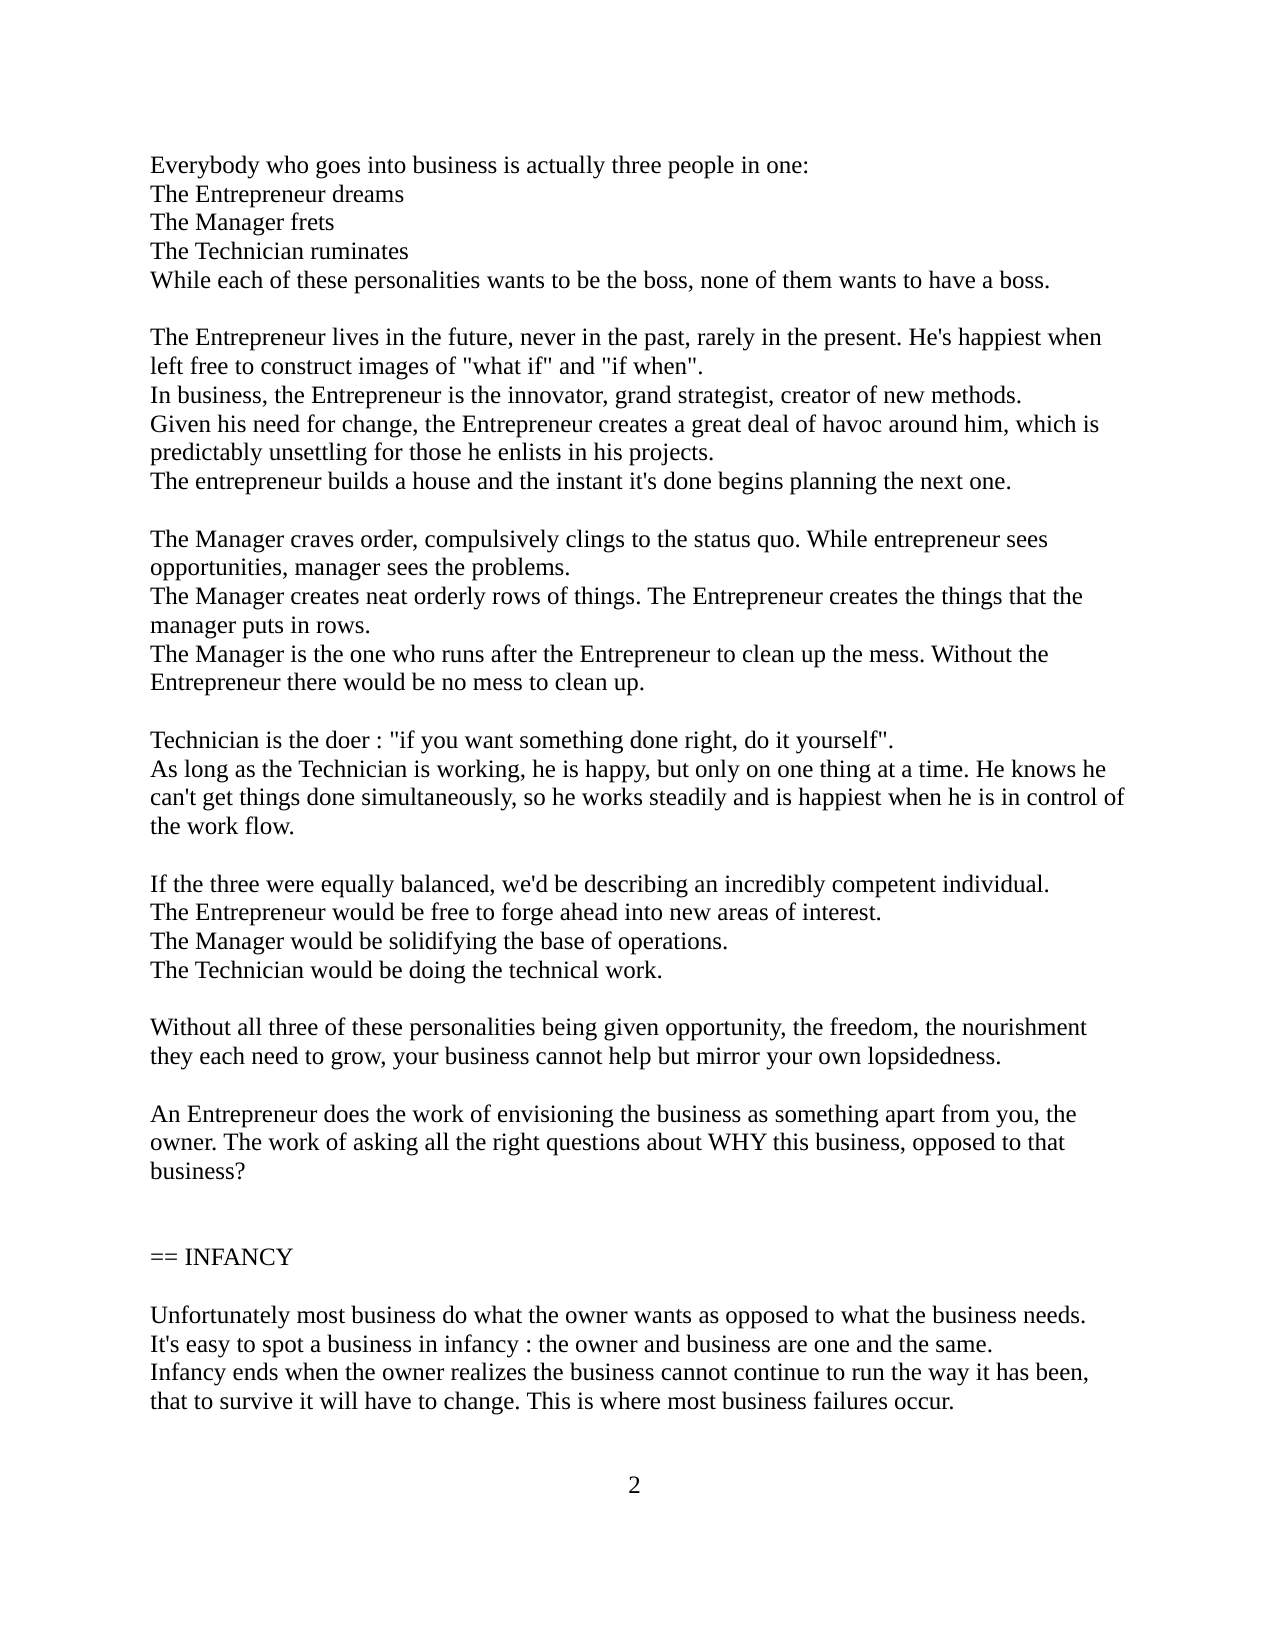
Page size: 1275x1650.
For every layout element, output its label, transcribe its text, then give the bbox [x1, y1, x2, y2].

text Everybody who goes into business is actually three people in one: The Entrepreneur dreams The Manager frets The Technician ruminates While each of these personalities wants to be the boss, none of them wants to have a boss. The Entrepreneur lives in the future, never in the past, rarely in the present. He's happiest when left free to construct images of "what if" and "if when". In business, the Entrepreneur is the innovator, grand strategist, creator of new methods. Given his need for change, the Entrepreneur creates a great deal of havoc around him, which is predictably unsettling for those he enlists in his projects. The entrepreneur builds a house and the instant it's done begins planning the next one. The Manager craves order, compulsively clings to the status quo. While entrepreneur sees opportunities, manager sees the problems. The Manager creates neat orderly rows of things. The Entrepreneur creates the things that the manager puts in rows. The Manager is the one who runs after the Entrepreneur to clean up the mess. Without the Entrepreneur there would be no mess to clean up. Technician is the doer : "if you want something done right, do it yourself". As long as the Technician is working, he is happy, but only on one thing at a time. He knows he can't get things done simultaneously, so he works steadily and is happiest when he is in control of the work flow. If the three were equally balanced, we'd be describing an incredibly competent individual. The Entrepreneur would be free to forge ahead into new areas of interest. The Manager would be solidifying the base of operations. The Technician would be doing the technical work. Without all three of these personalities being given opportunity, the freedom, the nourishment they each need to grow, your business cannot help but mirror your own lopsidedness. An Entrepreneur does the work of envisioning the business as something apart from you, the owner. The work of asking all the right questions about WHY this business, opposed to that business? == INFANCY Unfortunately most business do what the owner wants as opposed to what the business needs. It's easy to spot a business in infancy : the owner and business are one and the same. Infancy ends when the owner realizes the business cannot continue to run the way it has been, that to survive it will have to change. This is where most business failures occur. [150, 150, 1125, 1415]
